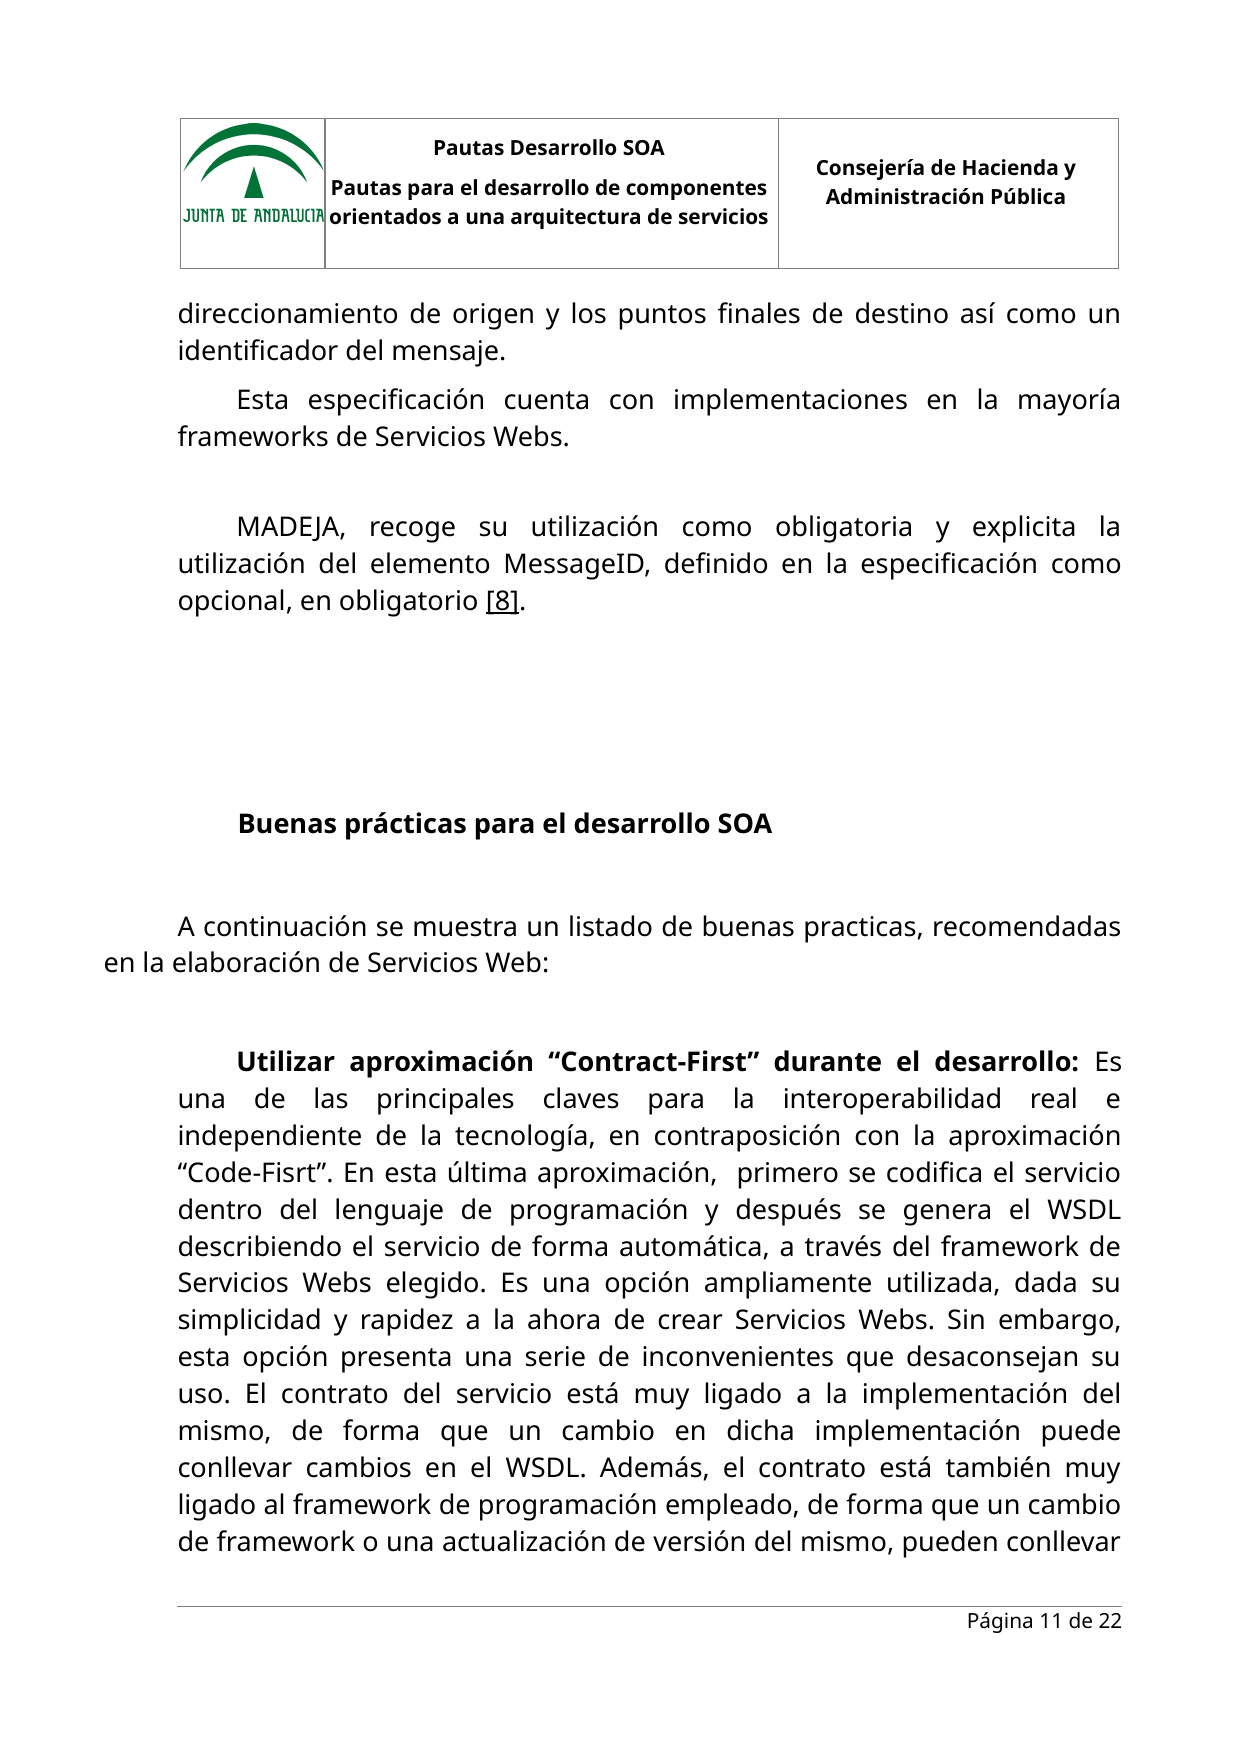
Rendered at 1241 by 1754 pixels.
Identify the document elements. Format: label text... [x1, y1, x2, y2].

picture [183, 123, 324, 222]
text MADEJA, recoge su utilización como obligatoria y explicita la utilización del elemento MessageID, definido en la especificación como opcional, en obligatorio [8]. [177, 507, 1122, 618]
text direccionamiento de origen y los puntos finales de destino así como un identificador del mensaje. [177, 294, 1122, 368]
text Utilizar aproximación “Contract-First” durante el desarrollo: Es una de las principales claves para la interoperabilidad real e independiente de la tecnología, en contraposición con la aproximación “Code-Fisrt”. En esta última aproximación, primero se codifica el servicio dentro del lenguaje de programación y después se genera el WSDL describiendo el servicio de forma automática, a través del framework de Servicios Webs elegido. Es una opción ampliamente utilizada, dada su simplicidad y rapidez a la ahora de crear Servicios Webs. Sin embargo, esta opción presenta una serie de inconvenientes que desaconsejan su uso. El contrato del servicio está muy ligado a la implementación del mismo, de forma que un cambio en dicha implementación puede conllevar cambios en el WSDL. Además, el contrato está también muy ligado al framework de programación empleado, de forma que un cambio de framework o una actualización de versión del mismo, pueden conllevar [177, 1043, 1122, 1559]
text A continuación se muestra un listado de buenas practicas, recomendadas en la elaboración de Servicios Web: [43, 907, 1122, 981]
subtitle Buenas prácticas para el desarrollo SOA [43, 803, 1122, 842]
text Esta especificación cuenta con implementaciones en la mayoría frameworks de Servicios Webs. [177, 380, 1122, 454]
